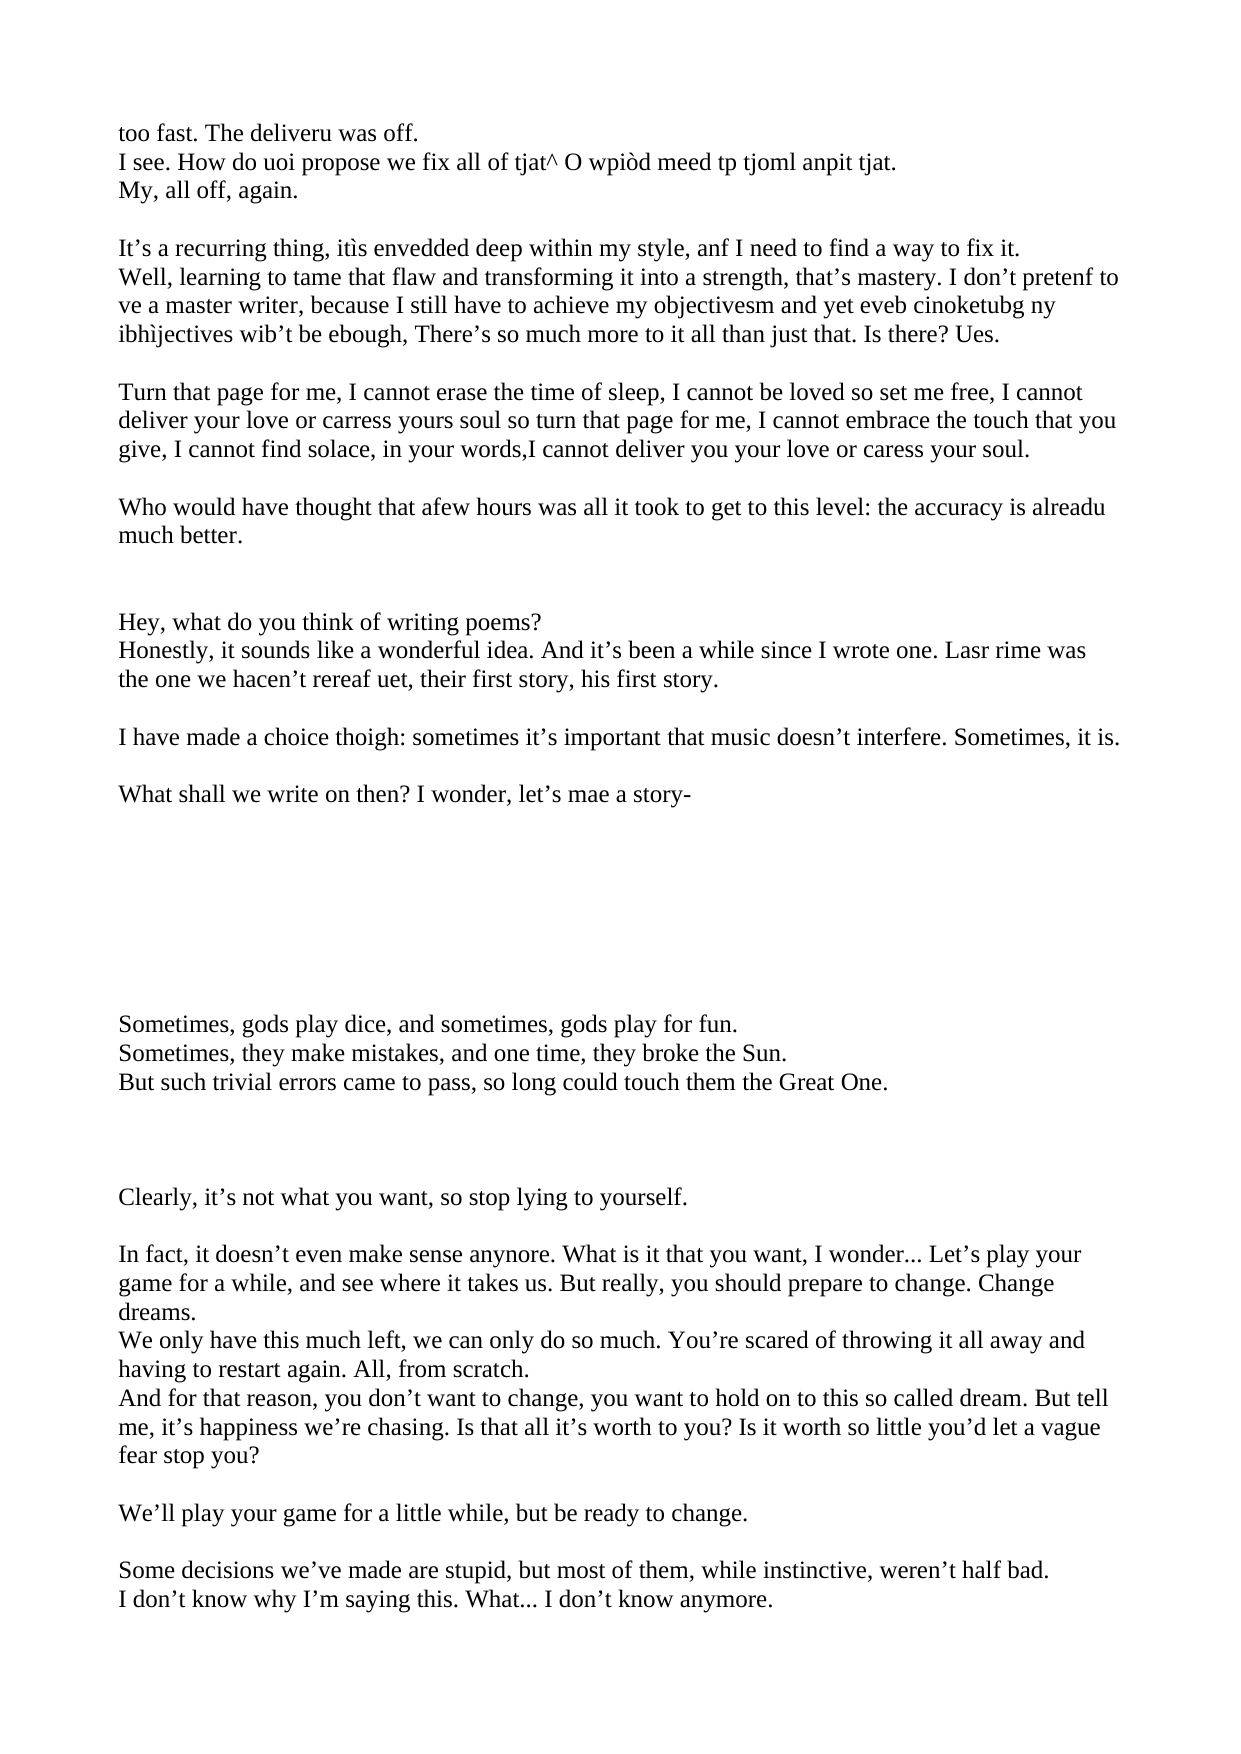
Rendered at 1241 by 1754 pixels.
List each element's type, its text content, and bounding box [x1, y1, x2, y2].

text My, all off, again. [118, 176, 1122, 204]
text I see. How do uoi propose we fix all of tjat^ O wpiòd meed tp tjoml anpit tjat. [118, 147, 1122, 176]
text Sometimes, gods play dice, and sometimes, gods play for fun. [118, 1009, 1122, 1038]
text We’ll play your game for a little while, but be ready to change. [118, 1498, 1122, 1527]
text I don’t know why I’m saying this. What... I don’t know anymore. [118, 1584, 1122, 1613]
text And for that reason, you don’t want to change, you want to hold on to this so called dream. But tell me, it’s happiness we’re chasing. Is that all it’s worth to you? Is it worth so little you’d let a vague fear stop you? [118, 1383, 1122, 1469]
text I have made a choice thoigh: sometimes it’s important that music doesn’t interfere. Sometimes, it is. [118, 722, 1122, 751]
text Some decisions we’ve made are stupid, but most of them, while instinctive, weren’t half bad. [118, 1556, 1122, 1584]
text In fact, it doesn’t even make sense anynore. What is it that you want, I wonder... Let’s play your game for a while, and see where it takes us. But really, you should prepare to change. Change dreams. [118, 1239, 1122, 1326]
text Turn that page for me, I cannot erase the time of sleep, I cannot be loved so set me free, I cannot deliver your love or carress yours soul so turn that page for me, I cannot embrace the touch that you give, I cannot find solace, in your words,I cannot deliver you your love or caress your soul. [118, 377, 1122, 463]
text It’s a recurring thing, itìs envedded deep within my style, anf I need to find a way to fix it. [118, 233, 1122, 262]
text Who would have thought that afew hours was all it took to get to this level: the accuracy is alreadu much better. [118, 492, 1122, 549]
text What shall we write on then? I wonder, let’s mae a story- [118, 779, 1122, 808]
text Honestly, it sounds like a wonderful idea. And it’s been a while since I wrote one. Lasr rime was the one we hacen’t rereaf uet, their first story, his first story. [118, 636, 1122, 693]
text Hey, what do you think of writing poems? [118, 607, 1122, 636]
text too fast. The deliveru was off. [118, 118, 1122, 147]
text We only have this much left, we can only do so much. You’re scared of throwing it all away and having to restart again. All, from scratch. [118, 1326, 1122, 1383]
text Clearly, it’s not what you want, so stop lying to yourself. [118, 1182, 1122, 1211]
text But such trivial errors came to pass, so long could touch them the Great One. [118, 1067, 1122, 1096]
text Well, learning to tame that flaw and transforming it into a strength, that’s mastery. I don’t pretenf to ve a master writer, because I still have to achieve my objectivesm and yet eveb cinoketubg ny ibhìjectives wib’t be ebough, There’s so much more to it all than just that. Is there? Ues. [118, 262, 1122, 348]
text Sometimes, they make mistakes, and one time, they broke the Sun. [118, 1038, 1122, 1067]
